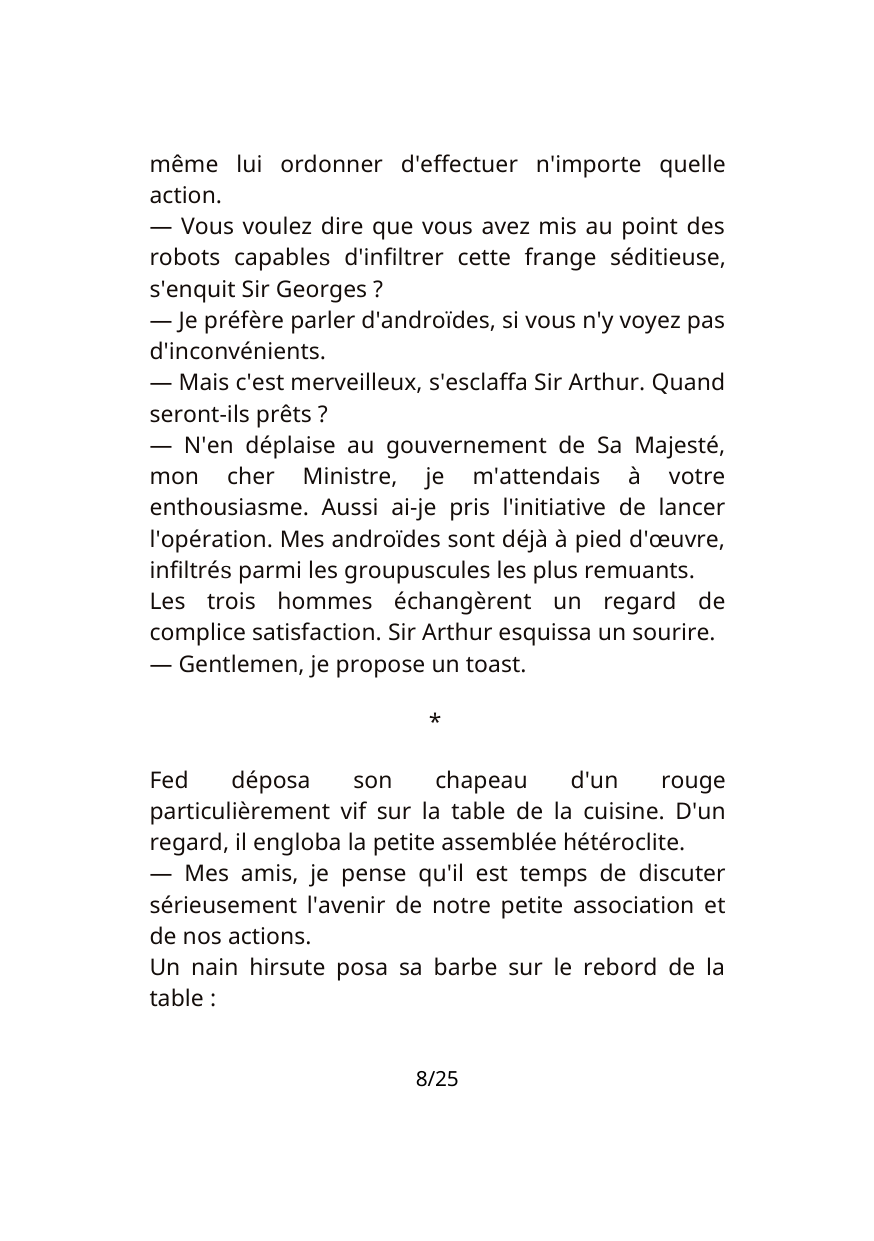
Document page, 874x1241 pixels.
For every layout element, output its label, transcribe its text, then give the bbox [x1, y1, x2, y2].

text — Gentlemen, je propose un toast. [149, 648, 726, 679]
text — Mais c'est merveilleux, s'esclaffa Sir Arthur. Quand seront-ils prêts ? [149, 366, 726, 429]
text même lui ordonner d'effectuer n'importe quelle action. [149, 148, 726, 210]
text Les trois hommes échangèrent un regard de complice satisfaction. Sir Arthur esquissa un sourire. [149, 585, 726, 648]
text Un nain hirsute posa sa barbe sur le rebord de la table : [149, 951, 726, 1014]
text — Vous voulez dire que vous avez mis au point des robots capables d'infiltrer cette frange séditieuse, s'enquit Sir Georges ? [149, 210, 726, 304]
text — Mes amis, je pense qu'il est temps de discuter sérieusement l'avenir de notre petite association et de nos actions. [149, 857, 726, 951]
text * [149, 706, 726, 737]
text — N'en déplaise au gouvernement de Sa Majesté, mon cher Ministre, je m'attendais à votre enthousiasme. Aussi ai-je pris l'initiative de lancer l'opération. Mes androïdes sont déjà à pied d'œuvre, infiltrés parmi les groupuscules les plus remuants. [149, 429, 726, 585]
text Fed déposa son chapeau d'un rouge particulièrement vif sur la table de la cuisine. D'un regard, il engloba la petite assemblée hétéroclite. [149, 764, 726, 857]
text — Je préfère parler d'androïdes, si vous n'y voyez pas d'inconvénients. [149, 304, 726, 366]
